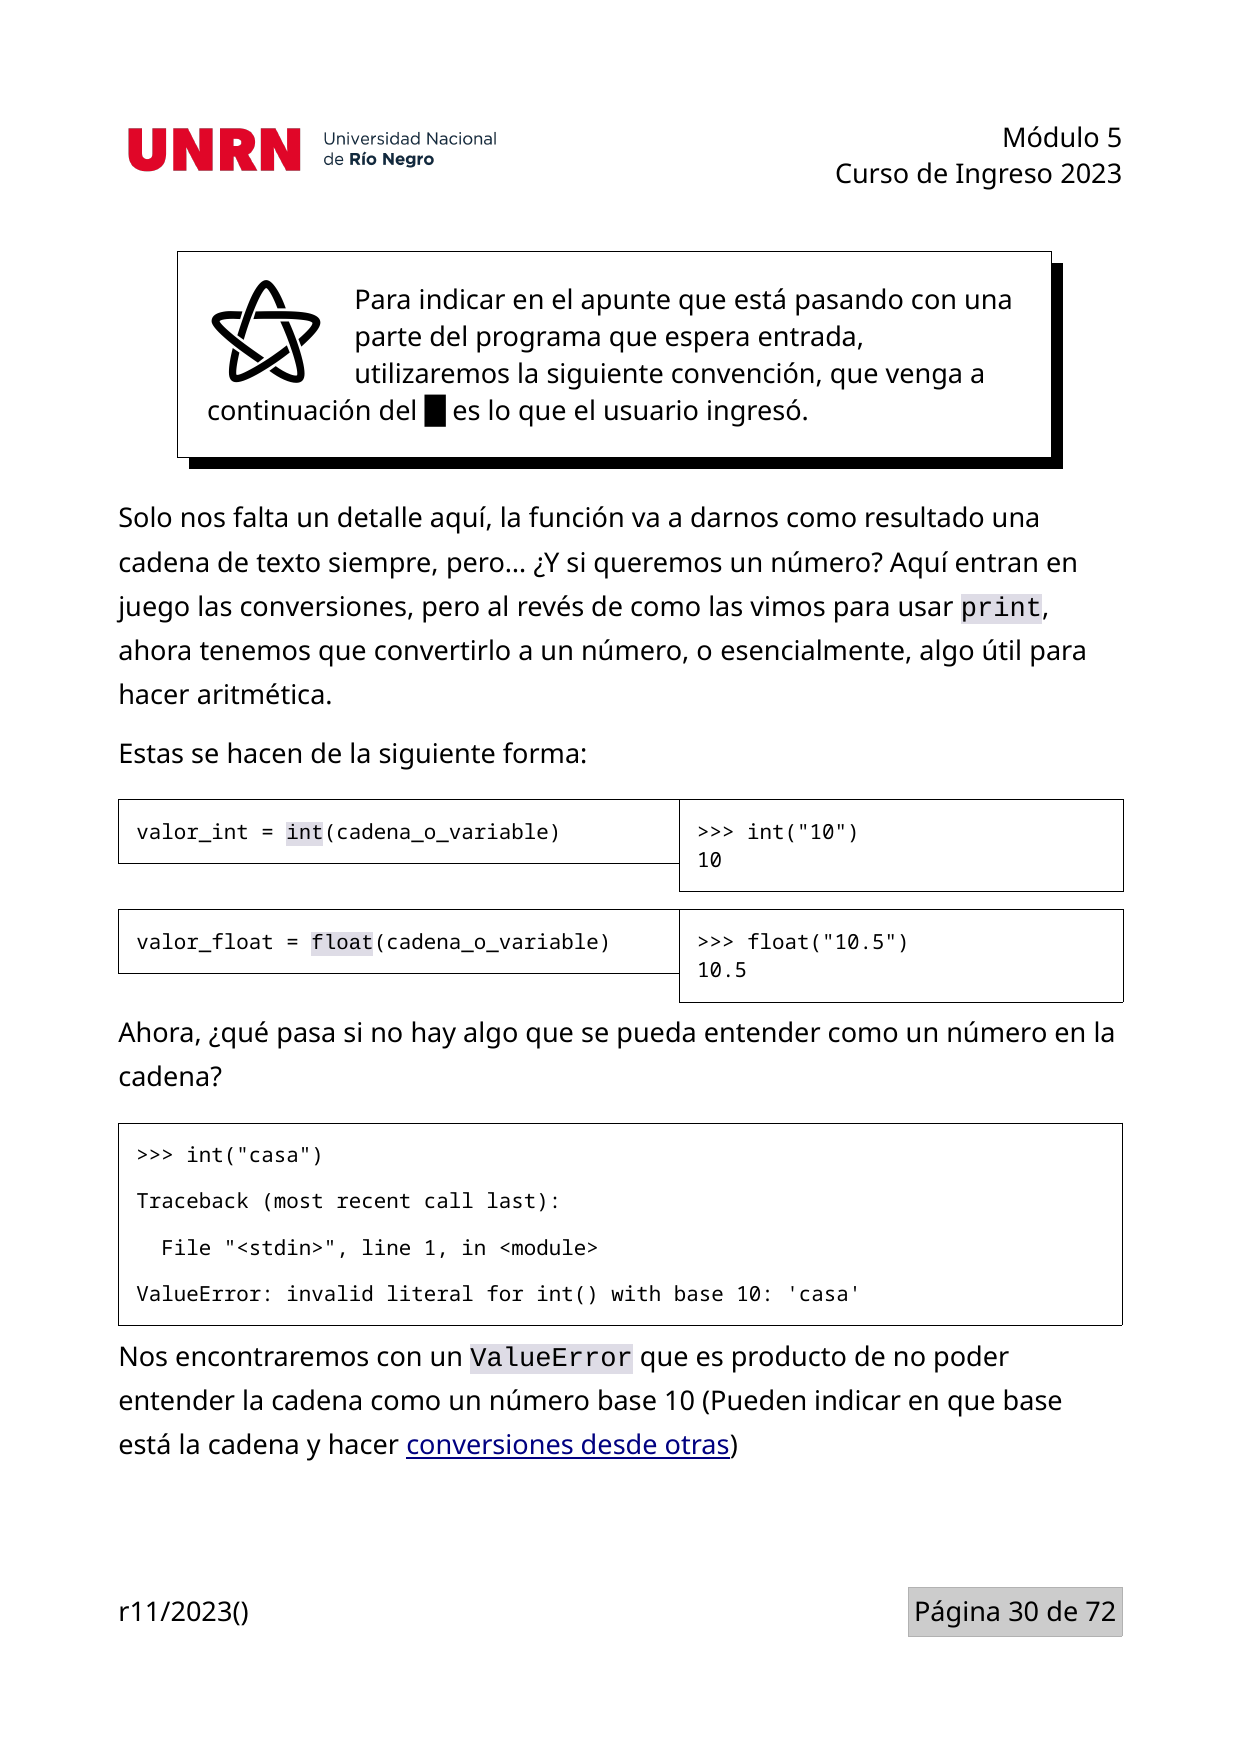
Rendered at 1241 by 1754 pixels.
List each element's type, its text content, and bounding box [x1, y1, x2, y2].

text ⚝Para indicar en el apunte que está pasando con una parte del programa que espera entrada, utilizaremos la siguiente convención, que venga a continuación del █ es lo que el usuario ingresó. [178, 252, 1051, 457]
text Nos encontraremos con un ValueError que es producto de no poder entender la cadena como un número base 10 (Pueden indicar en que base está la cadena y hacer conversiones desde otras) [118, 1337, 1122, 1462]
text Ahora, ¿qué pasa si no hay algo que se pueda entender como un número en la cadena? [118, 1014, 1122, 1095]
table_header valor_int = int(cadena_o_variable) [119, 800, 679, 863]
picture [118, 118, 505, 180]
text Traceback (most recent call last): [119, 1169, 1122, 1215]
table_cell [679, 904, 1123, 909]
text Solo nos falta un detalle aquí, la función va a darnos como resultado una cadena de texto siempre, pero… ¿Y si queremos un número? Aquí entran en juego las conversiones, pero al revés de como las vimos para usar print, ahora tenemos que convertirlo a un número, o esencialmente, algo útil para hacer aritmética. [118, 499, 1122, 713]
table_cell [679, 1003, 1123, 1014]
table_cell >>> float("10.5") 10.5 [680, 910, 1123, 1002]
table_header [118, 864, 679, 903]
table_cell [118, 904, 679, 909]
table_header [679, 892, 1123, 903]
table_cell [118, 974, 679, 1014]
text ValueError: invalid literal for int() with base 10: 'casa' [119, 1261, 1122, 1325]
table_header [118, 793, 679, 799]
table_header >>> int("10") 10 [680, 800, 1123, 891]
text File "<stdin>", line 1, in <module> [119, 1215, 1122, 1261]
table_cell valor_float = float(cadena_o_variable) [119, 910, 679, 973]
table_header [679, 793, 1123, 799]
text Estas se hacen de la siguiente forma: [118, 734, 1122, 771]
text >>> int("casa") [119, 1124, 1122, 1169]
